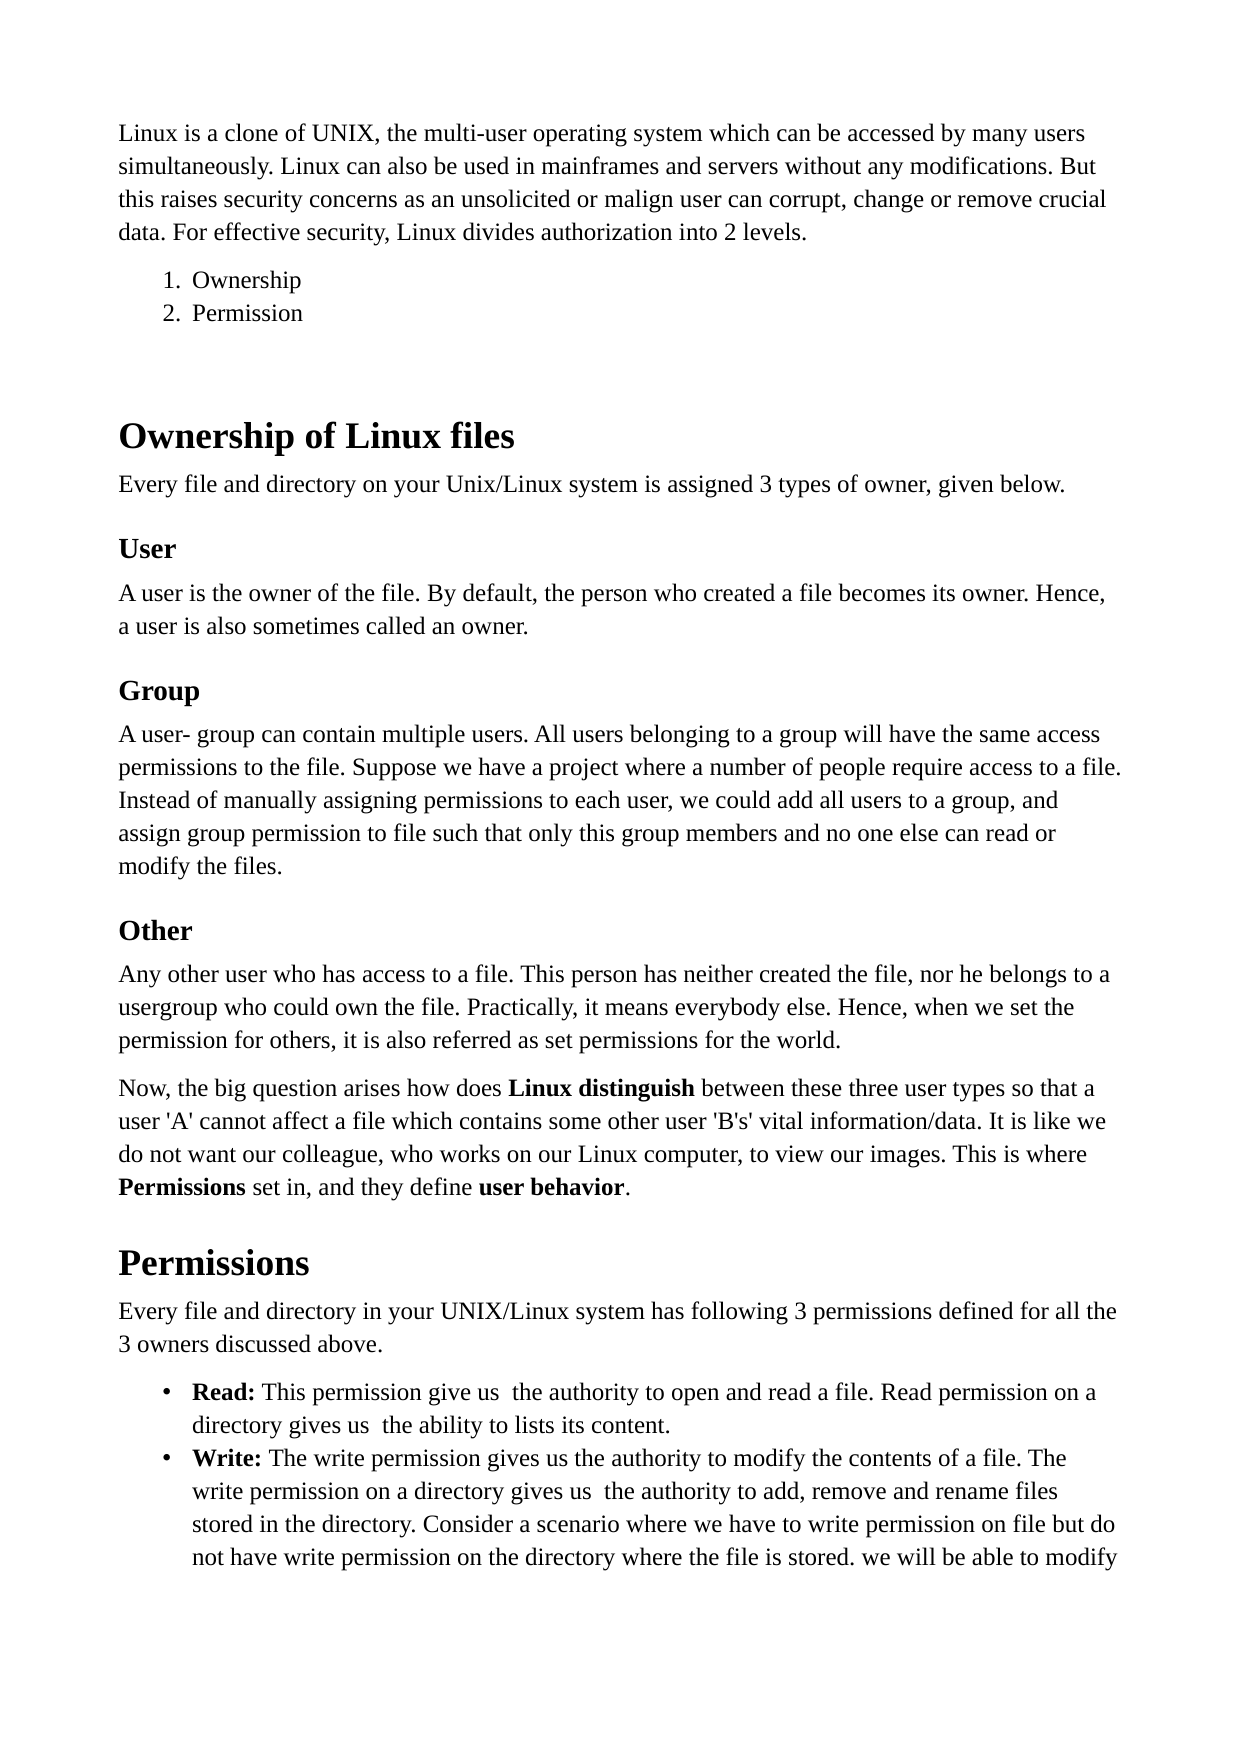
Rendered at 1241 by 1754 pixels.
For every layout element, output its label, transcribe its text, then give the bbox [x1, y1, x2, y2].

text A user- group can contain multiple users. All users belonging to a group will have the same access permissions to the file. Suppose we have a project where a number of people require access to a file. Instead of manually assigning permissions to each user, we could add all users to a group, and assign group permission to file such that only this group members and no one else can read or modify the files. [118, 719, 1122, 880]
text Now, the big question arises how does Linux distinguish between these three user types so that a user 'A' cannot affect a file which contains some other user 'B's' vital information/data. It is like we do not want our colleague, who works on our Linux computer, to view our images. This is where Permissions set in, and they define user behavior. [118, 1073, 1122, 1201]
subtitle Group [118, 673, 1122, 706]
list Ownership [162, 265, 1122, 293]
subtitle Other [118, 913, 1122, 947]
list Permission [162, 298, 1122, 327]
subtitle User [118, 532, 1122, 565]
text Any other user who has access to a file. This person has neither created the file, nor he belongs to a usergroup who could own the file. Practically, it means everybody else. Hence, when we set the permission for others, it is also referred as set permissions for the world. [118, 959, 1122, 1054]
text Linux is a clone of UNIX, the multi-user operating system which can be accessed by many users simultaneously. Linux can also be used in mainframes and servers without any modifications. But this raises security concerns as an unsolicited or malign user can corrupt, change or remove crucial data. For effective security, Linux divides authorization into 2 levels. [118, 118, 1122, 246]
list Write: The write permission gives us the authority to modify the contents of a file. The write permission on a directory gives us the authority to add, remove and rename files stored in the directory. Consider a scenario where we have to write permission on file but do not have write permission on the directory where the file is stored. we will be able to modify [162, 1443, 1122, 1571]
text A user is the owner of the file. By default, the person who created a file becomes its owner. Hence, a user is also sometimes called an owner. [118, 578, 1122, 639]
subtitle Ownership of Linux files [118, 414, 1122, 457]
text Every file and directory in your UNIX/Linux system has following 3 permissions defined for all the 3 owners discussed above. [118, 1296, 1122, 1358]
subtitle Permissions [118, 1240, 1122, 1283]
list Read: This permission give us the authority to open and read a file. Read permission on a directory gives us the ability to lists its content. [162, 1377, 1122, 1438]
text Every file and directory on your Unix/Linux system is assigned 3 types of owner, given below. [118, 469, 1122, 498]
